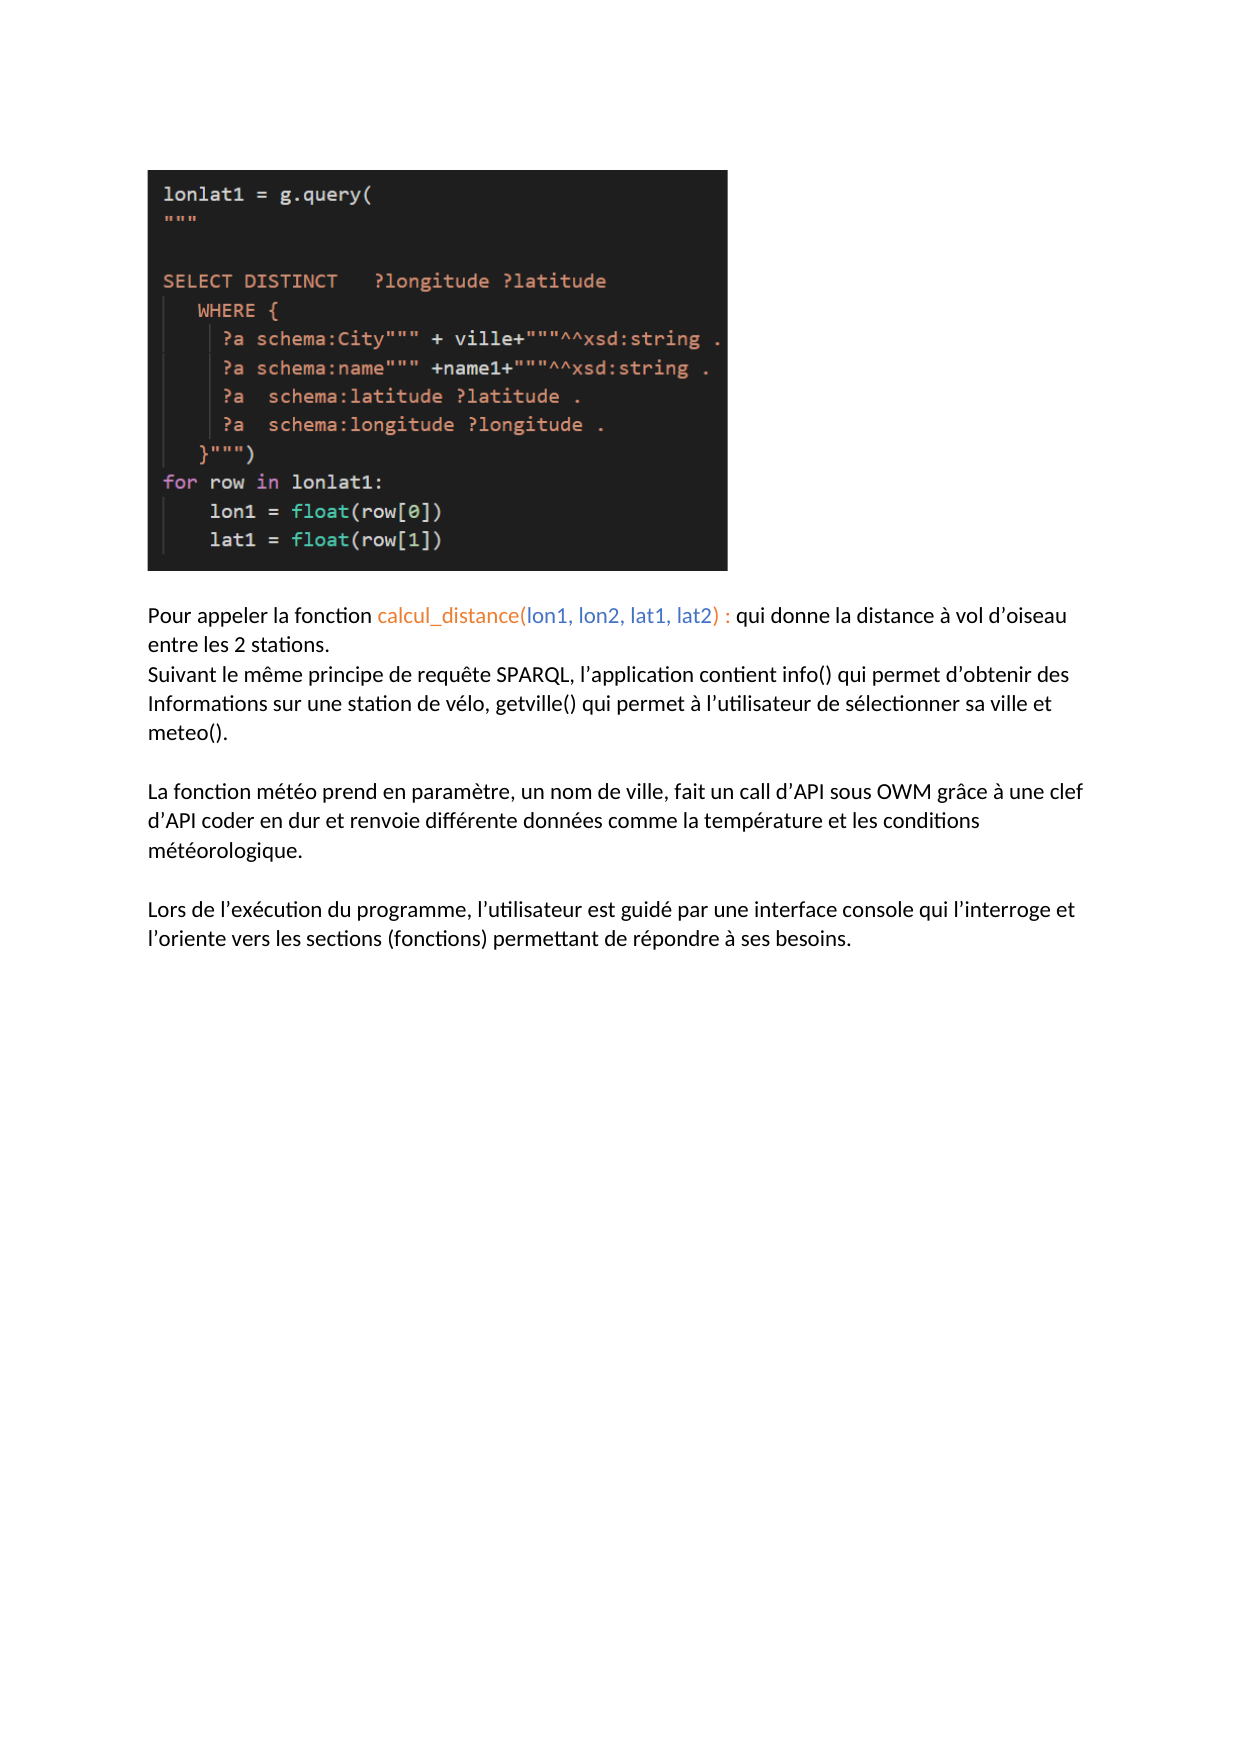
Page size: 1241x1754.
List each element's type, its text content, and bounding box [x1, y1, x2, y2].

text Informations sur une station de vélo, getville() qui permet à l’utilisateur de sélectionner sa ville et [148, 689, 1093, 717]
text d’API coder en dur et renvoie différente données comme la température et les conditions [148, 807, 1093, 834]
text Pour appeler la fonction calcul_distance(lon1, lon2, lat1, lat2) : qui donne la distance à vol d’oiseau [148, 601, 1093, 629]
text La fonction météo prend en paramètre, un nom de ville, fait un call d’API sous OWM grâce à une clef [148, 777, 1093, 805]
text Suivant le même principe de requête SPARQL, l’application contient info() qui permet d’obtenir des [148, 660, 1093, 688]
text meteo(). [148, 718, 1093, 746]
text Lors de l’exécution du programme, l’utilisateur est guidé par une interface console qui l’interroge et l’oriente vers les sections (fonctions) permettant de répondre à ses besoins. [148, 895, 1093, 952]
text météorologique. [148, 836, 1093, 864]
text entre les 2 stations. [148, 630, 1093, 658]
